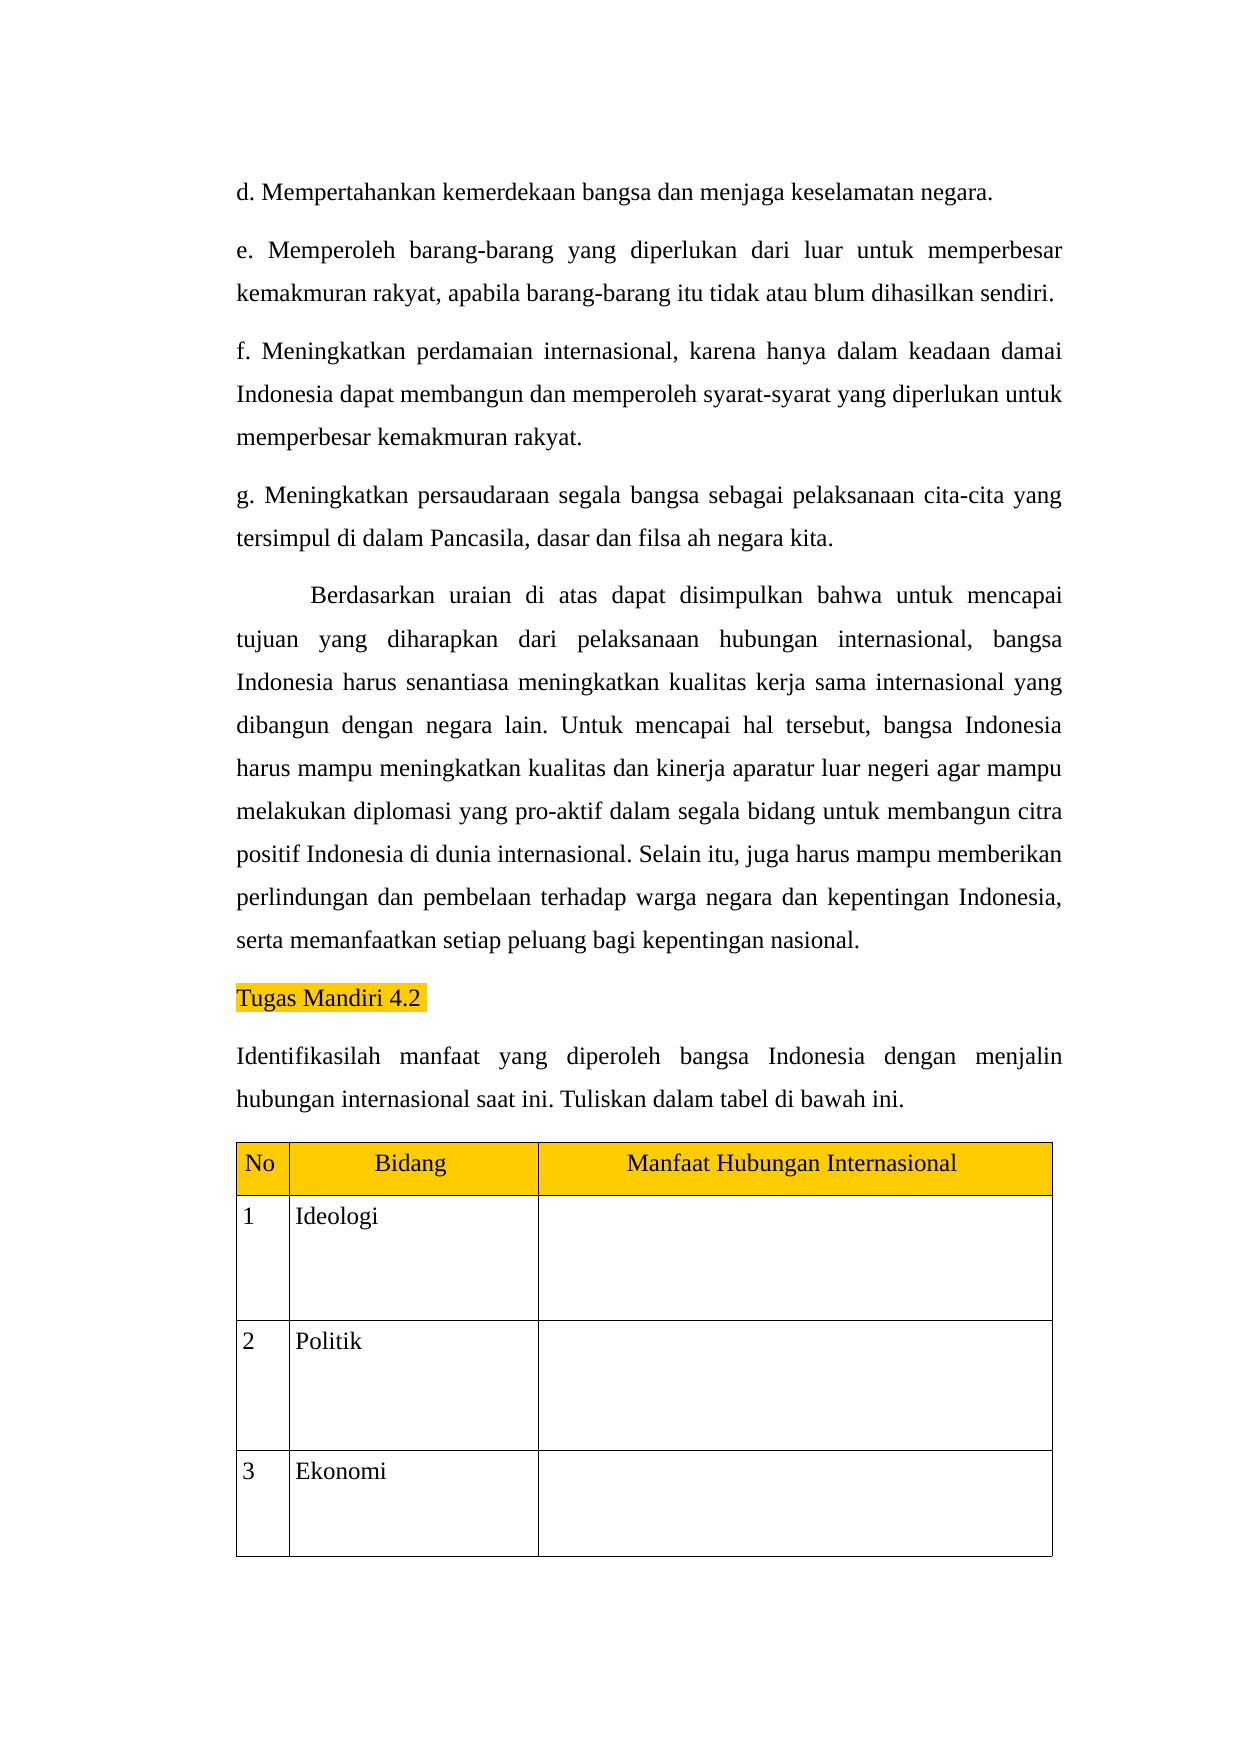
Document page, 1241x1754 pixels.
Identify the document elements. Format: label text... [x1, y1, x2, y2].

table_cell 1 [237, 1196, 289, 1320]
table_cell Ideologi [290, 1196, 538, 1320]
table_cell Politik [290, 1321, 538, 1450]
text Identifikasilah manfaat yang diperoleh bangsa Indonesia dengan menjalin hubungan internasional saat ini. Tuliskan dalam tabel di bawah ini. [236, 1041, 1063, 1113]
text f. Meningkatkan perdamaian internasional, karena hanya dalam keadaan damai Indonesia dapat membangun dan memperoleh syarat-syarat yang diperlukan untuk memperbesar kemakmuran rakyat. [236, 336, 1063, 451]
text g. Meningkatkan persaudaraan segala bangsa sebagai pelaksanaan cita-cita yang tersimpul di dalam Pancasila, dasar dan filsa ah negara kita. [236, 480, 1063, 552]
text d. Mempertahankan kemerdekaan bangsa dan menjaga keselamatan negara. [236, 177, 1063, 206]
table_cell [539, 1196, 1052, 1320]
table_cell [539, 1321, 1052, 1450]
table_header Bidang [290, 1143, 538, 1195]
text Tugas Mandiri 4.2 [236, 983, 1063, 1012]
text Berdasarkan uraian di atas dapat disimpulkan bahwa untuk mencapai tujuan yang diharapkan dari pelaksanaan hubungan internasional, bangsa Indonesia harus senantiasa meningkatkan kualitas kerja sama internasional yang dibangun dengan negara lain. Untuk mencapai hal tersebut, bangsa Indonesia harus mampu meningkatkan kualitas dan kinerja aparatur luar negeri agar mampu melakukan diplomasi yang pro-aktif dalam segala bidang untuk membangun citra positif Indonesia di dunia internasional. Selain itu, juga harus mampu memberikan perlindungan dan pembelaan terhadap warga negara dan kepentingan Indonesia, serta memanfaatkan setiap peluang bagi kepentingan nasional. [236, 581, 1063, 954]
table_cell [539, 1451, 1052, 1556]
table_cell Ekonomi [290, 1451, 538, 1556]
table_header Manfaat Hubungan Internasional [539, 1143, 1052, 1195]
text e. Memperoleh barang-barang yang diperlukan dari luar untuk memperbesar kemakmuran rakyat, apabila barang-barang itu tidak atau blum dihasilkan sendiri. [236, 235, 1063, 307]
table_header No [237, 1143, 289, 1195]
table_cell 2 [237, 1321, 289, 1450]
table_cell 3 [237, 1451, 289, 1556]
